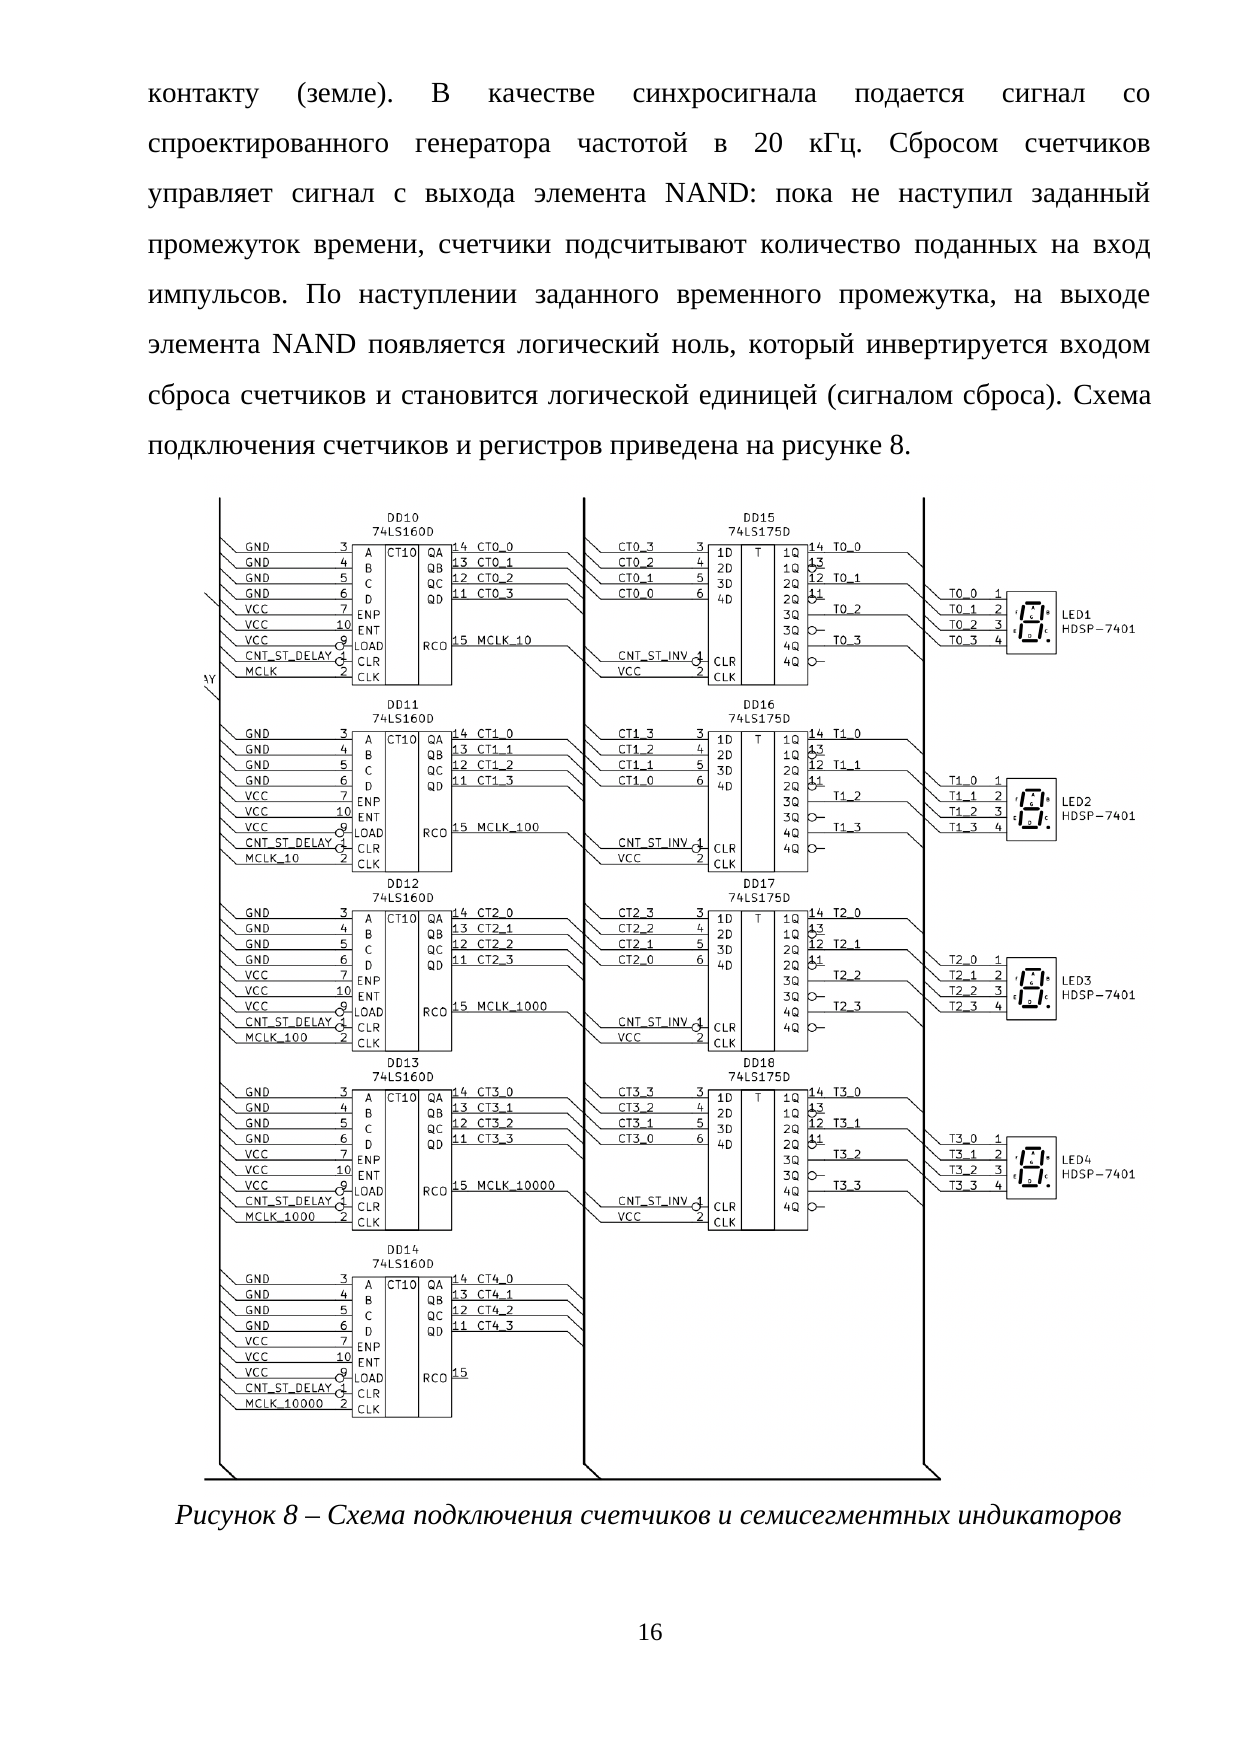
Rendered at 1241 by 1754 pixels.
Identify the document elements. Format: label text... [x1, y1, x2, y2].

picture [204, 474, 1155, 1497]
text контакту (земле). В качестве синхросигнала подается сигнал со спроектированного генератора частотой в 20 кГц. Сбросом счетчиков управляет сигнал с выхода элемента NAND: пока не наступил заданный промежуток времени, счетчики подсчитывают количество поданных на вход импульсов. По наступлении заданного временного промежутка, на выходе элемента NAND появляется логический ноль, который инвертируется входом сброса счетчиков и становится логической единицей (сигналом сброса). Схема подключения счетчиков и регистров приведена на рисунке 8. [148, 75, 1152, 461]
text Рисунок 8 – Схема подключения счетчиков и семисегментных индикаторов [148, 530, 1152, 1531]
